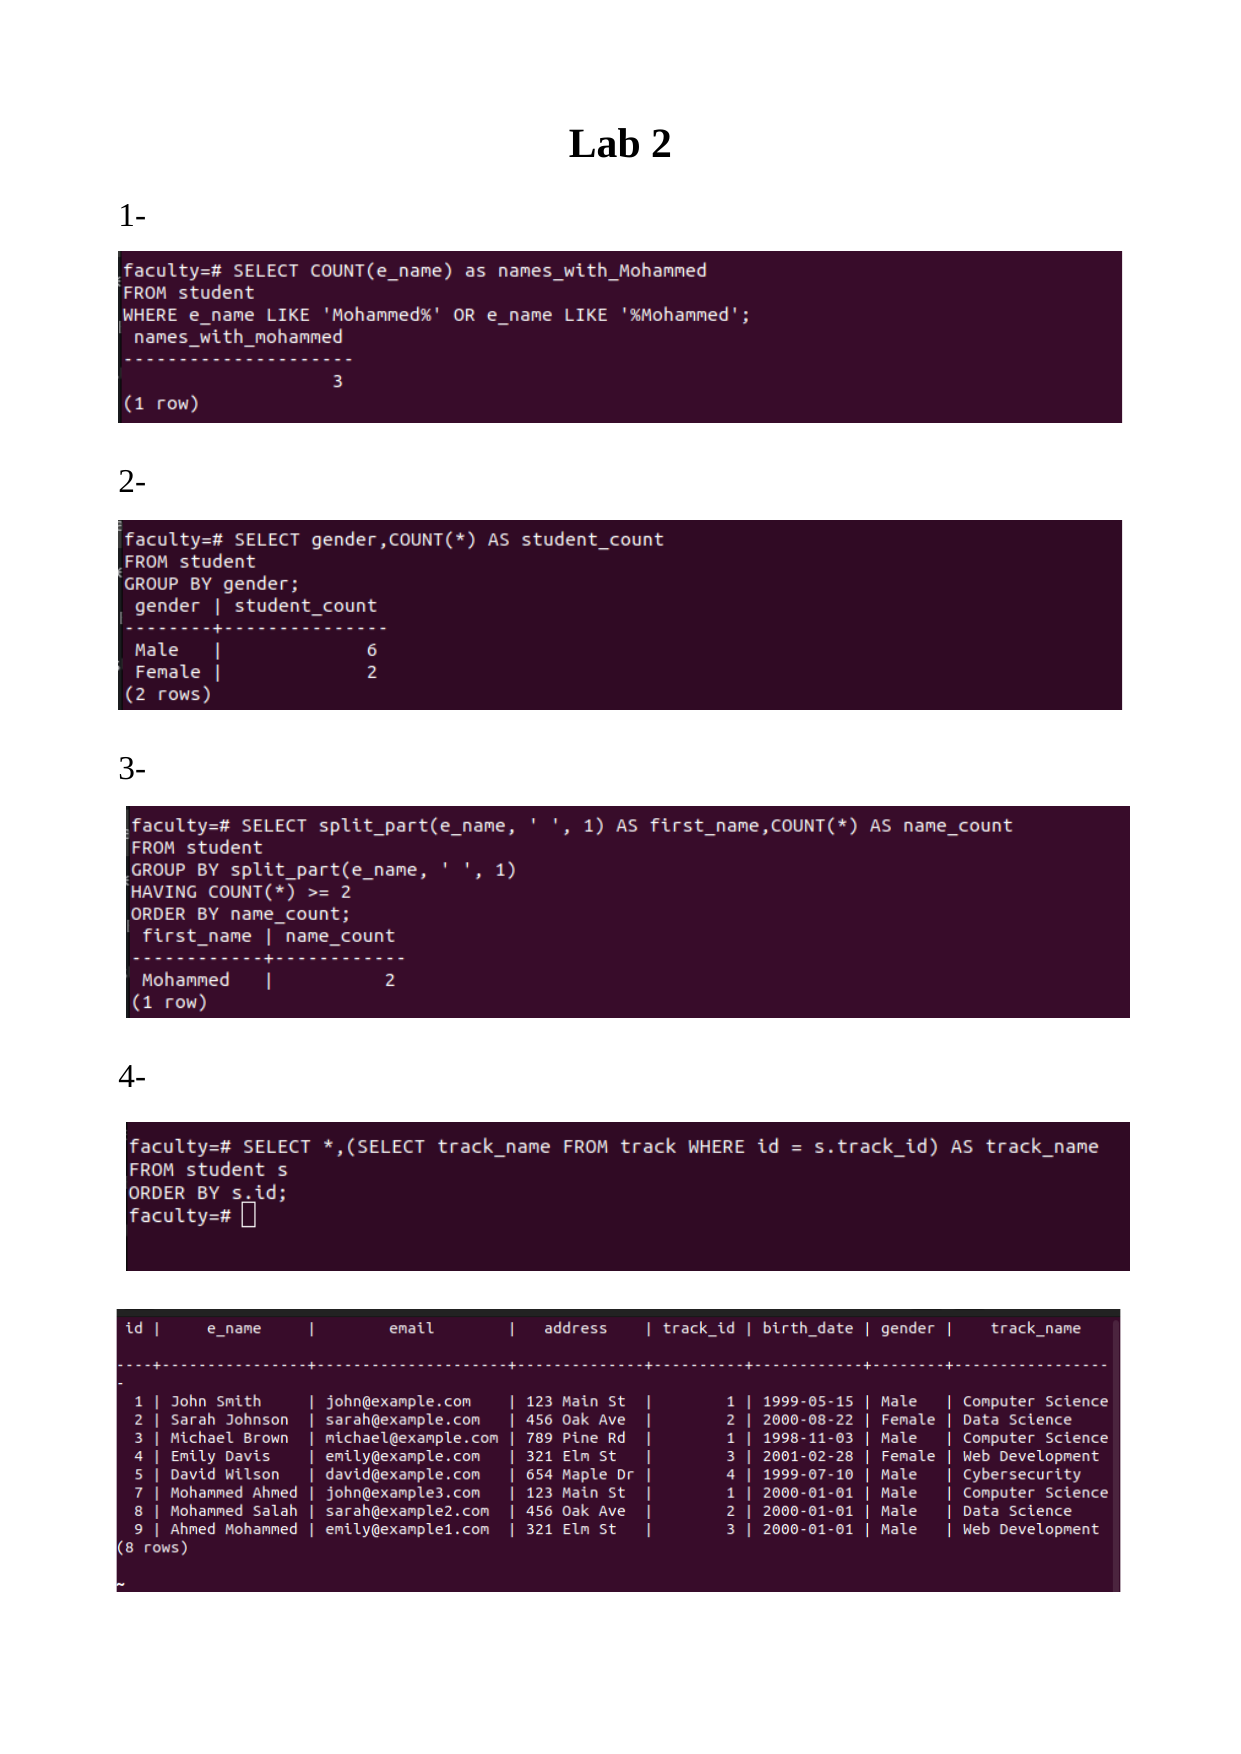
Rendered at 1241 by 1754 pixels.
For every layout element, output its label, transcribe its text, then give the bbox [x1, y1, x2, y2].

text Lab 2 [118, 118, 1122, 166]
text 1- [118, 195, 1122, 233]
picture [126, 1122, 1130, 1271]
picture [116, 1309, 1121, 1592]
text 2- [118, 461, 1122, 499]
text 4- [118, 1056, 1122, 1095]
picture [118, 520, 1123, 710]
picture [126, 806, 1130, 1018]
text 3- [118, 748, 1122, 787]
picture [118, 251, 1123, 423]
